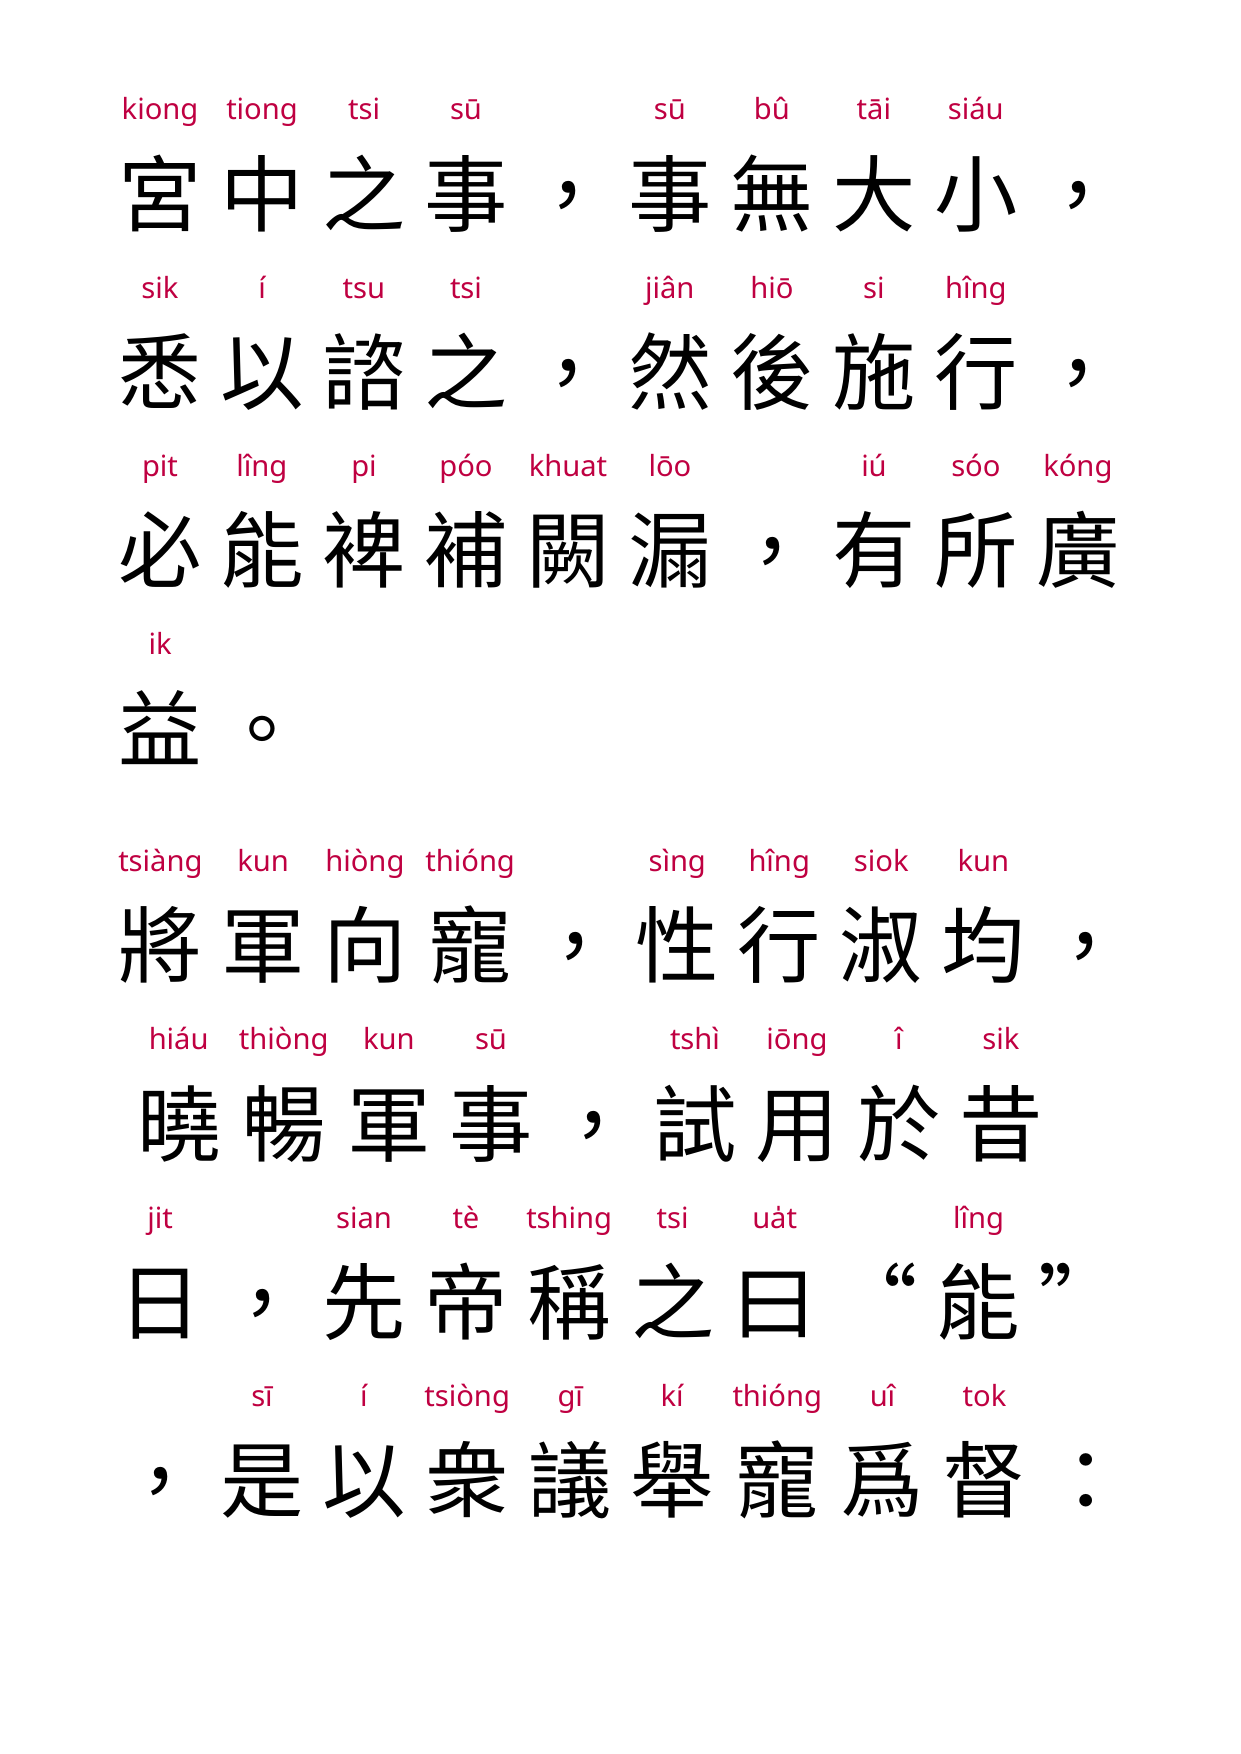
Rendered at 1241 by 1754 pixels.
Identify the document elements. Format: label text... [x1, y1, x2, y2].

text 侍sī 中tiong 、 侍sī 郎lông 郭kok 攸iu 之tsi 、 費hui 禕i 、 董tóng 允ún 等tíng ， 此tshú 皆kai 良liông 實sit ， 志tsì 慮lī 忠tiong 純sûn ， 是sī 以í 先sian 帝tè 簡kán 拔pua̍t 以í 遺uî 陛pè 下hā ： 愚gû 以í 爲uî 宮kiong 中tiong 之tsi 事sū ， 事sū 無bû 大tāi 小siáu ， 悉sik 以í 諮tsu 之tsi ， 然jiân 後hiō 施si 行hîng ， 必pit 能lîng 裨pi 補póo 闕khuat 漏lōo ， 有iú 所sóo 廣kóng 益ik 。 [118, 88, 1122, 784]
text 將tsiàng 軍kun 向hiòng 寵thióng ， 性sìng 行hîng 淑siok 均kun ， 曉hiáu 暢thiòng 軍kun 事sū ， 試tshì 用iōng 於î 昔sik 日jit ， 先sian 帝tè 稱tshing 之tsi 曰ua̍t “ 能lîng ” ， 是sī 以í 衆tsiòng 議gī 舉kí 寵thióng 爲uî 督tok ： 愚gû 以í 爲uî 營îng 中tiong 之tsi 事sū ， 悉sik 以í 諮tsu 之tsi ， 必pit 能lîng 使sú 行hîng 陣tsūn 和hô 睦bo̍k ， 優iu 劣lua̍t 得tik 所sóo 。 [118, 840, 1122, 1536]
